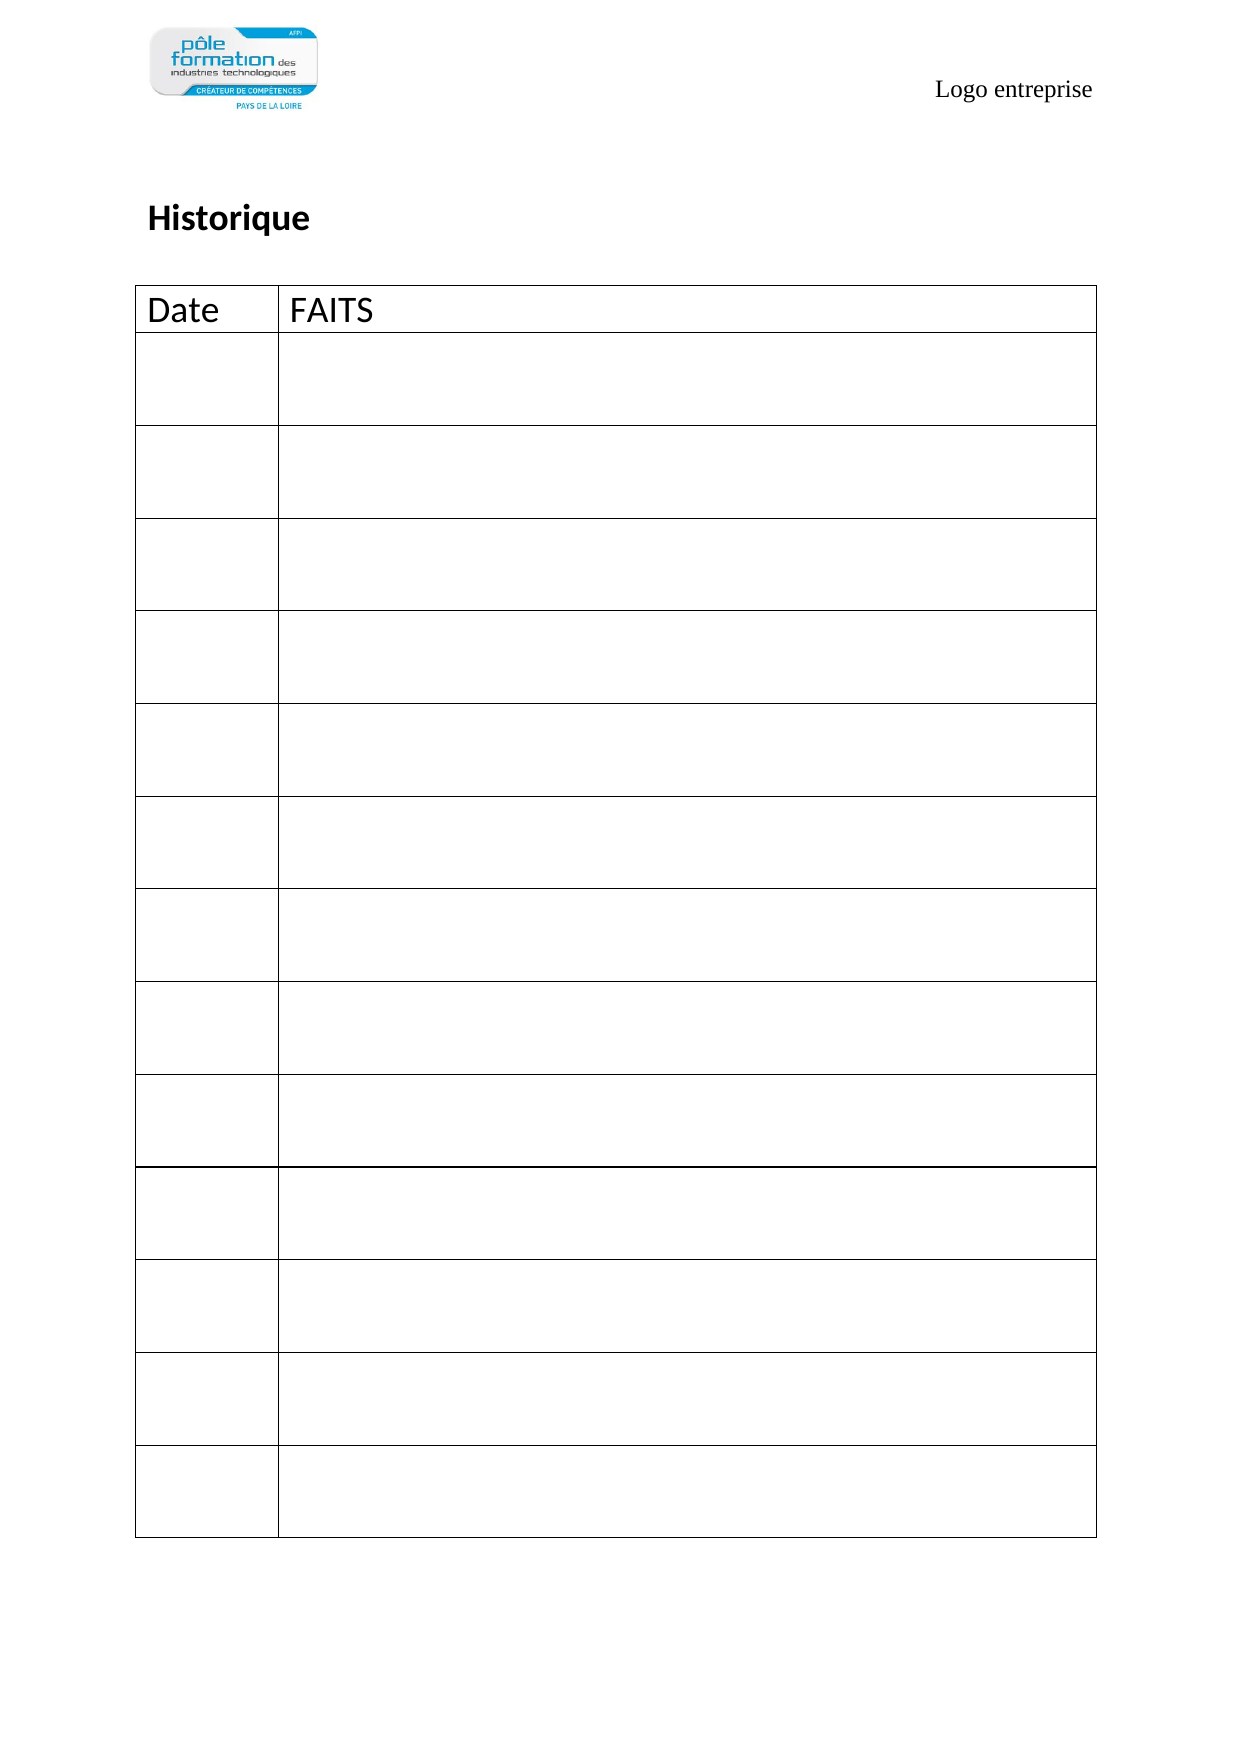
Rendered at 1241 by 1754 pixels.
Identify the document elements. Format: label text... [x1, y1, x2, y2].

table_cell [136, 704, 278, 796]
table_cell [136, 1353, 278, 1444]
table_cell [136, 333, 278, 425]
text Historique [148, 193, 1093, 239]
table_cell [136, 611, 278, 703]
table_cell [279, 1446, 1096, 1537]
picture [147, 25, 319, 112]
table_header Date [136, 286, 278, 332]
table_cell [279, 797, 1096, 888]
table_cell [279, 704, 1096, 796]
table_cell [279, 889, 1096, 981]
table_cell [279, 611, 1096, 703]
table_cell [136, 519, 278, 610]
table_header FAITS [279, 286, 1096, 332]
table_cell [279, 1168, 1096, 1259]
table_cell [279, 333, 1096, 425]
table_cell [279, 1353, 1096, 1444]
table_cell [136, 1168, 278, 1259]
table_cell [136, 426, 278, 517]
table_cell [279, 982, 1096, 1074]
table_cell [136, 1260, 278, 1352]
table_cell [136, 982, 278, 1074]
table_cell [279, 1260, 1096, 1352]
table_cell [279, 519, 1096, 610]
table_cell [136, 889, 278, 981]
table_cell [279, 426, 1096, 517]
table_cell [136, 797, 278, 888]
table_cell [279, 1075, 1096, 1166]
table_cell [136, 1446, 278, 1537]
table_cell [136, 1075, 278, 1166]
